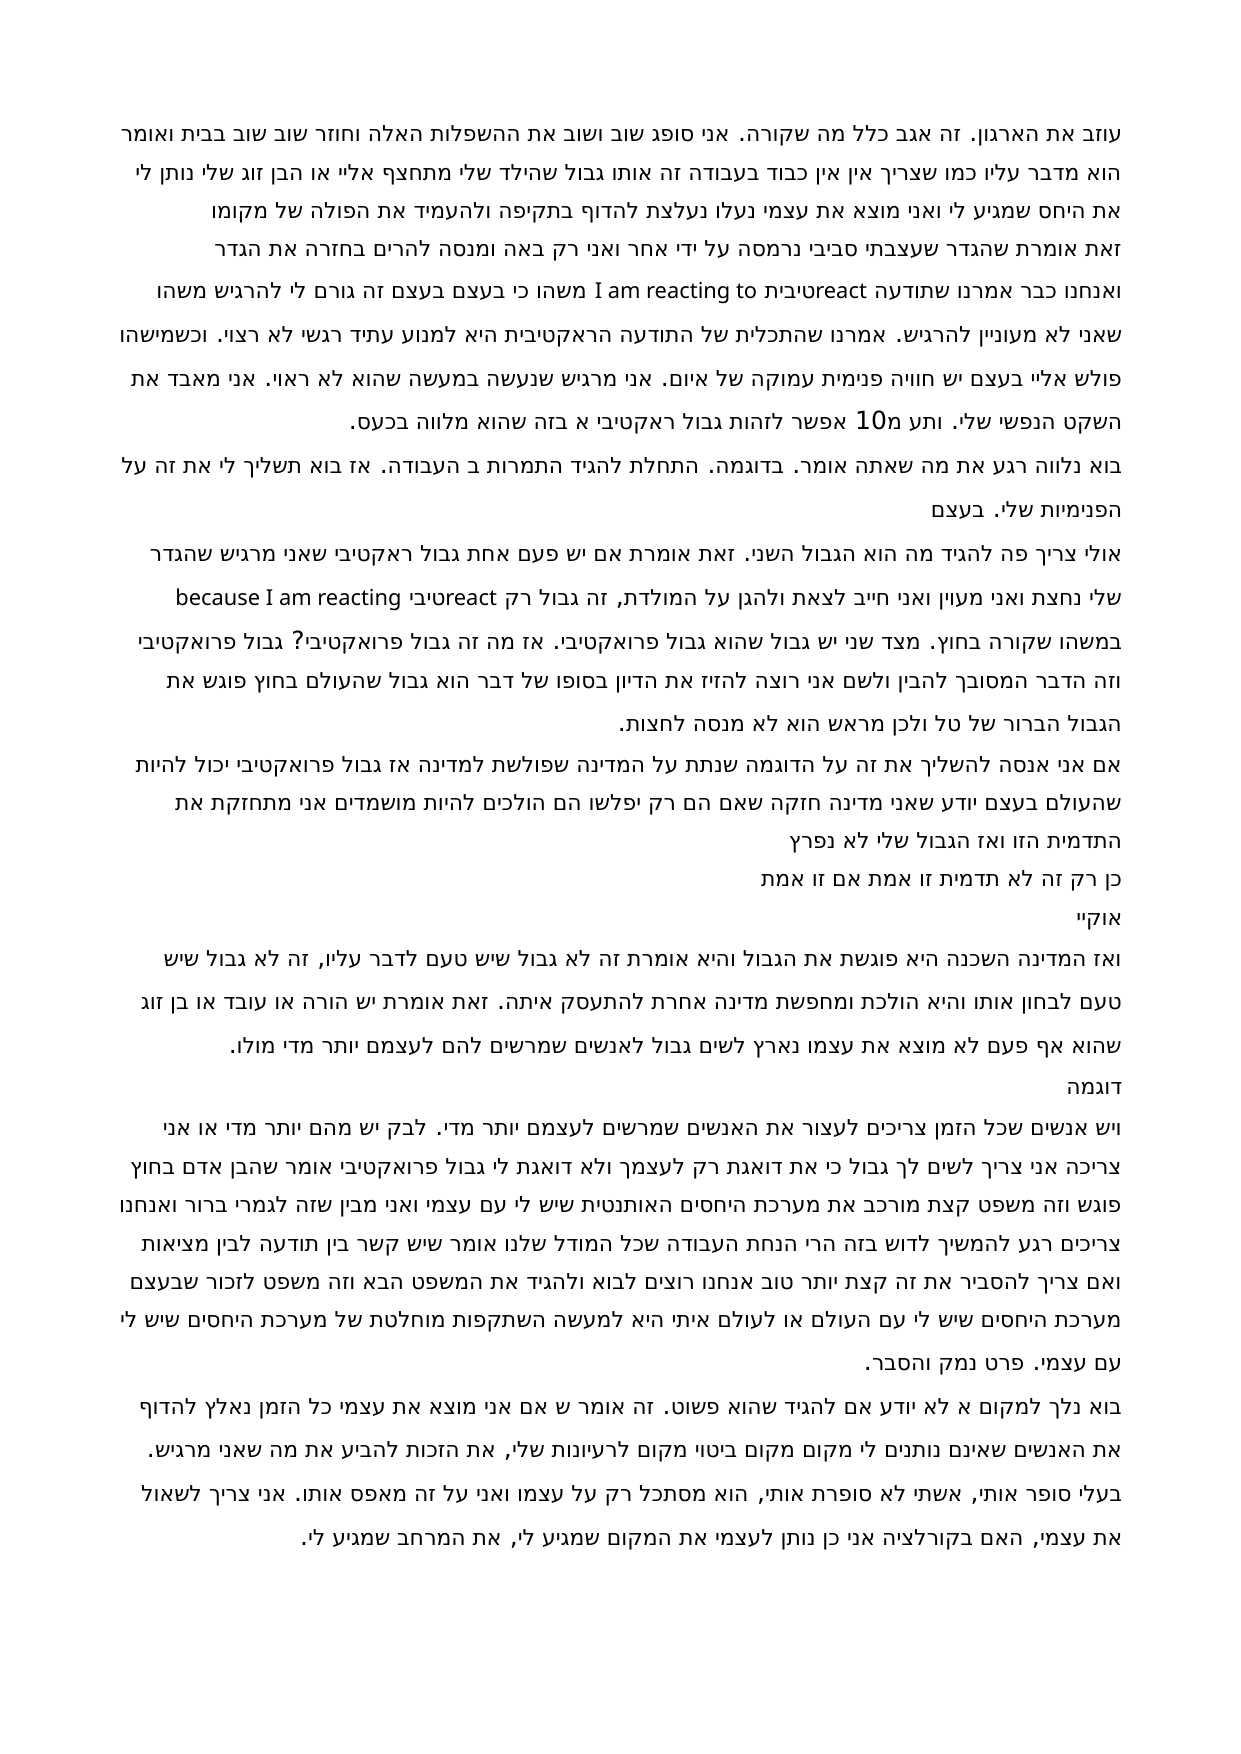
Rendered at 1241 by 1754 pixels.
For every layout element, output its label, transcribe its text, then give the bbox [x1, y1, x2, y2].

text ואנחנו כבר אמרנו שתודעה reactטיבית I am reacting to משהו כי בעצם בעצם זה גורם לי להרגיש משהו שאני לא מעוניין להרגיש. אמרנו שהתכלית של התודעה הראקטיבית היא למנוע עתיד רגשי לא רצוי. וכשמישהו פולש אליי בעצם יש חוויה פנימית עמוקה של איום. אני מרגיש שנעשה במעשה שהוא לא ראוי. אני מאבד את השקט הנפשי שלי. ותע מ10 אפשר לזהות גבול ראקטיבי א בזה שהוא מלווה בכעס. [118, 275, 1122, 436]
text בוא נלווה רגע את מה שאתה אומר. בדוגמה. התחלת להגיד התמרות ב העבודה. אז בוא תשליך לי את זה על הפנימיות שלי. בעצם [118, 450, 1122, 523]
text כן רק זה לא תדמית זו אמת אם זו אמת [118, 866, 1122, 892]
text דוגמה [118, 1074, 1122, 1099]
text אם אני אנסה להשליך את זה על הדוגמה שנתת על המדינה שפולשת למדינה אז גבול פרואקטיבי יכול להיות שהעולם בעצם יודע שאני מדינה חזקה שאם הם רק יפלשו הם הולכים להיות מושמדים אני מתחזקת את התדמית הזו ואז הגבול שלי לא נפרץ [118, 752, 1122, 854]
text ואז המדינה השכנה היא פוגשת את הגבול והיא אומרת זה לא גבול שיש טעם לדבר עליו, זה לא גבול שיש טעם לבחון אותו והיא הולכת ומחפשת מדינה אחרת להתעסק איתה. זאת אומרת יש הורה או עובד או בן זוג שהוא אף פעם לא מוצא את עצמו נארץ לשים גבול לאנשים שמרשים להם לעצמם יותר מדי מולו. [118, 943, 1122, 1059]
text בוא נלך למקום א לא יודע אם להגיד שהוא פשוט. זה אומר ש אם אני מוצא את עצמי כל הזמן נאלץ להדוף את האנשים שאינם נותנים לי מקום מקום ביטוי מקום לרעיונות שלי, את הזכות להביע את מה שאני מרגיש. בעלי סופר אותי, אשתי לא סופרת אותי, הוא מסתכל רק על עצמו ואני על זה מאפס אותו. אני צריך לשאול את עצמי, האם בקורלציה אני כן נותן לעצמי את המקום שמגיע לי, את המרחב שמגיע לי. [118, 1391, 1122, 1551]
text אוקיי [118, 904, 1122, 930]
text ויש אנשים שכל הזמן צריכים לעצור את האנשים שמרשים לעצמם יותר מדי. לבק יש מהם יותר מדי או אני צריכה אני צריך לשים לך גבול כי את דואגת רק לעצמך ולא דואגת לי גבול פרואקטיבי אומר שהבן אדם בחוץ פוגש וזה משפט קצת מורכב את מערכת היחסים האותנטית שיש לי עם עצמי ואני מבין שזה לגמרי ברור ואנחנו צריכים רגע להמשיך לדוש בזה הרי הנחת העבודה שכל המודל שלנו אומר שיש קשר בין תודעה לבין מציאות ואם צריך להסביר את זה קצת יותר טוב אנחנו רוצים לבוא ולהגיד את המשפט הבא וזה משפט לזכור שבעצם מערכת היחסים שיש לי עם העולם או לעולם איתי היא למעשה השתקפות מוחלטת של מערכת היחסים שיש לי עם עצמי. פרט נמק והסבר. [118, 1112, 1122, 1376]
text אולי צריך פה להגיד מה הוא הגבול השני. זאת אומרת אם יש פעם אחת גבול ראקטיבי שאני מרגיש שהגדר שלי נחצת ואני מעוין ואני חייב לצאת ולהגן על המולדת, זה גבול רק reactטיבי because I am reacting במשהו שקורה בחוץ. מצד שני יש גבול שהוא גבול פרואקטיבי. אז מה זה גבול פרואקטיבי? גבול פרואקטיבי וזה הדבר המסובך להבין ולשם אני רוצה להזיז את הדיון בסופו של דבר הוא גבול שהעולם בחוץ פוגש את הגבול הברור של טל ולכן מראש הוא לא מנסה לחצות. [118, 538, 1122, 737]
text כן גבול ראקטיבי גם אם נחשוב אפילו על גבול רגיל של מדינה. זה גבול שבו או מצב שבו כוחות אויב פלשו וחצו את הגבול. ואני נאלצתי להגיב ולעדוף את מי שפלש אליי. זאת אומרת אם הבוס שלי מתאמר בי הוא פולש אל הגבול שלי ואני אין לי ברירה אלא to react ולהגיד לו סליחה דבר אליי עוד פעם אחת ככה א אני עוזב את הארגון. זה אגב כלל מה שקורה. אני סופג שוב ושוב את ההשפלות האלה וחוזר שוב שוב בבית ואומר הוא מדבר עליו כמו שצריך אין אין כבוד בעבודה זה אותו גבול שהילד שלי מתחצף אליי או הבן זוג שלי נותן לי את היחס שמגיע לי ואני מוצא את עצמי נעלו נעלצת להדוף בתקיפה ולהעמיד את הפולה של מקומו [118, 118, 1122, 224]
text זאת אומרת שהגדר שעצבתי סביבי נרמסה על ידי אחר ואני רק באה ומנסה להרים בחזרה את הגדר [118, 236, 1122, 262]
